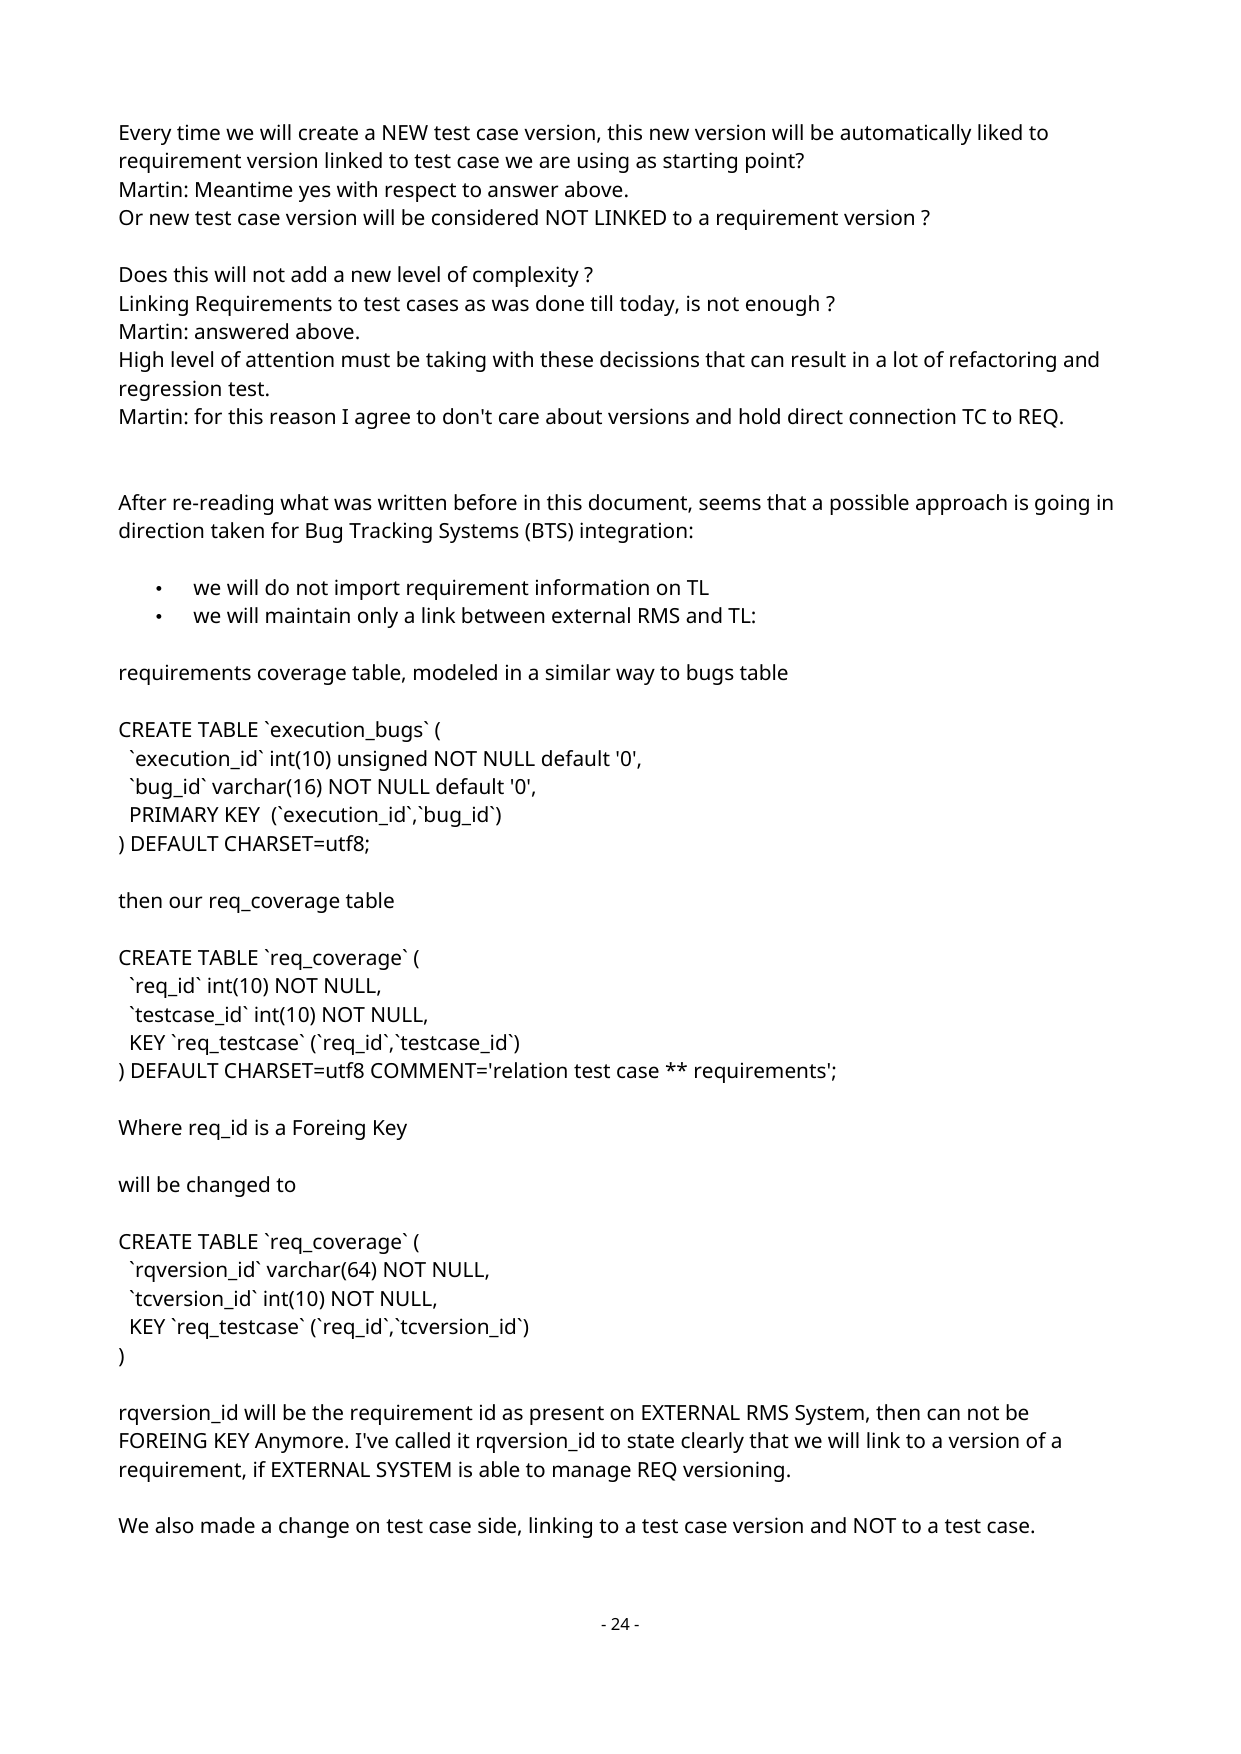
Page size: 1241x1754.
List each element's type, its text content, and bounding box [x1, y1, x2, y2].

text Martin: Meantime yes with respect to answer above. [118, 175, 1122, 203]
text KEY `req_testcase` (`req_id`,`tcversion_id`) [118, 1312, 1122, 1341]
text High level of attention must be taking with these decissions that can result in a lot of refactoring and regression test. [118, 346, 1122, 402]
text `req_id` int(10) NOT NULL, [118, 971, 1122, 1000]
text `tcversion_id` int(10) NOT NULL, [118, 1284, 1122, 1312]
text Where req_id is a Foreing Key [118, 1113, 1122, 1142]
text will be changed to [118, 1170, 1122, 1199]
text ) DEFAULT CHARSET=utf8 COMMENT='relation test case ** requirements'; [118, 1057, 1122, 1085]
text CREATE TABLE `req_coverage` ( [118, 1227, 1122, 1256]
text Martin: answered above. [118, 317, 1122, 346]
text Does this will not add a new level of complexity ? [118, 260, 1122, 289]
text ) DEFAULT CHARSET=utf8; [118, 829, 1122, 857]
list we will maintain only a link between external RMS and TL: [156, 602, 1122, 630]
text CREATE TABLE `req_coverage` ( [118, 943, 1122, 971]
text After re-reading what was written before in this document, seems that a possible approach is going in direction taken for Bug Tracking Systems (BTS) integration: [118, 488, 1122, 545]
text ) [118, 1341, 1122, 1369]
text requirements coverage table, modeled in a similar way to bugs table [118, 658, 1122, 687]
text Linking Requirements to test cases as was done till today, is not enough ? [118, 289, 1122, 317]
list we will do not import requirement information on TL [156, 573, 1122, 602]
text `testcase_id` int(10) NOT NULL, [118, 1000, 1122, 1028]
text Or new test case version will be considered NOT LINKED to a requirement version ? [118, 203, 1122, 232]
text PRIMARY KEY (`execution_id`,`bug_id`) [118, 801, 1122, 829]
text rqversion_id will be the requirement id as present on EXTERNAL RMS System, then can not be FOREING KEY Anymore. I've called it rqversion_id to state clearly that we will link to a version of a requirement, if EXTERNAL SYSTEM is able to manage REQ versioning. [118, 1398, 1122, 1483]
text `execution_id` int(10) unsigned NOT NULL default '0', [118, 744, 1122, 772]
text Martin: for this reason I agree to don't care about versions and hold direct connection TC to REQ. [118, 402, 1122, 431]
text then our req_coverage table [118, 886, 1122, 914]
text CREATE TABLE `execution_bugs` ( [118, 715, 1122, 744]
text `rqversion_id` varchar(64) NOT NULL, [118, 1256, 1122, 1284]
text Every time we will create a NEW test case version, this new version will be automatically liked to requirement version linked to test case we are using as starting point? [118, 118, 1122, 175]
text We also made a change on test case side, linking to a test case version and NOT to a test case. [118, 1512, 1122, 1540]
text `bug_id` varchar(16) NOT NULL default '0', [118, 772, 1122, 801]
text KEY `req_testcase` (`req_id`,`testcase_id`) [118, 1028, 1122, 1057]
